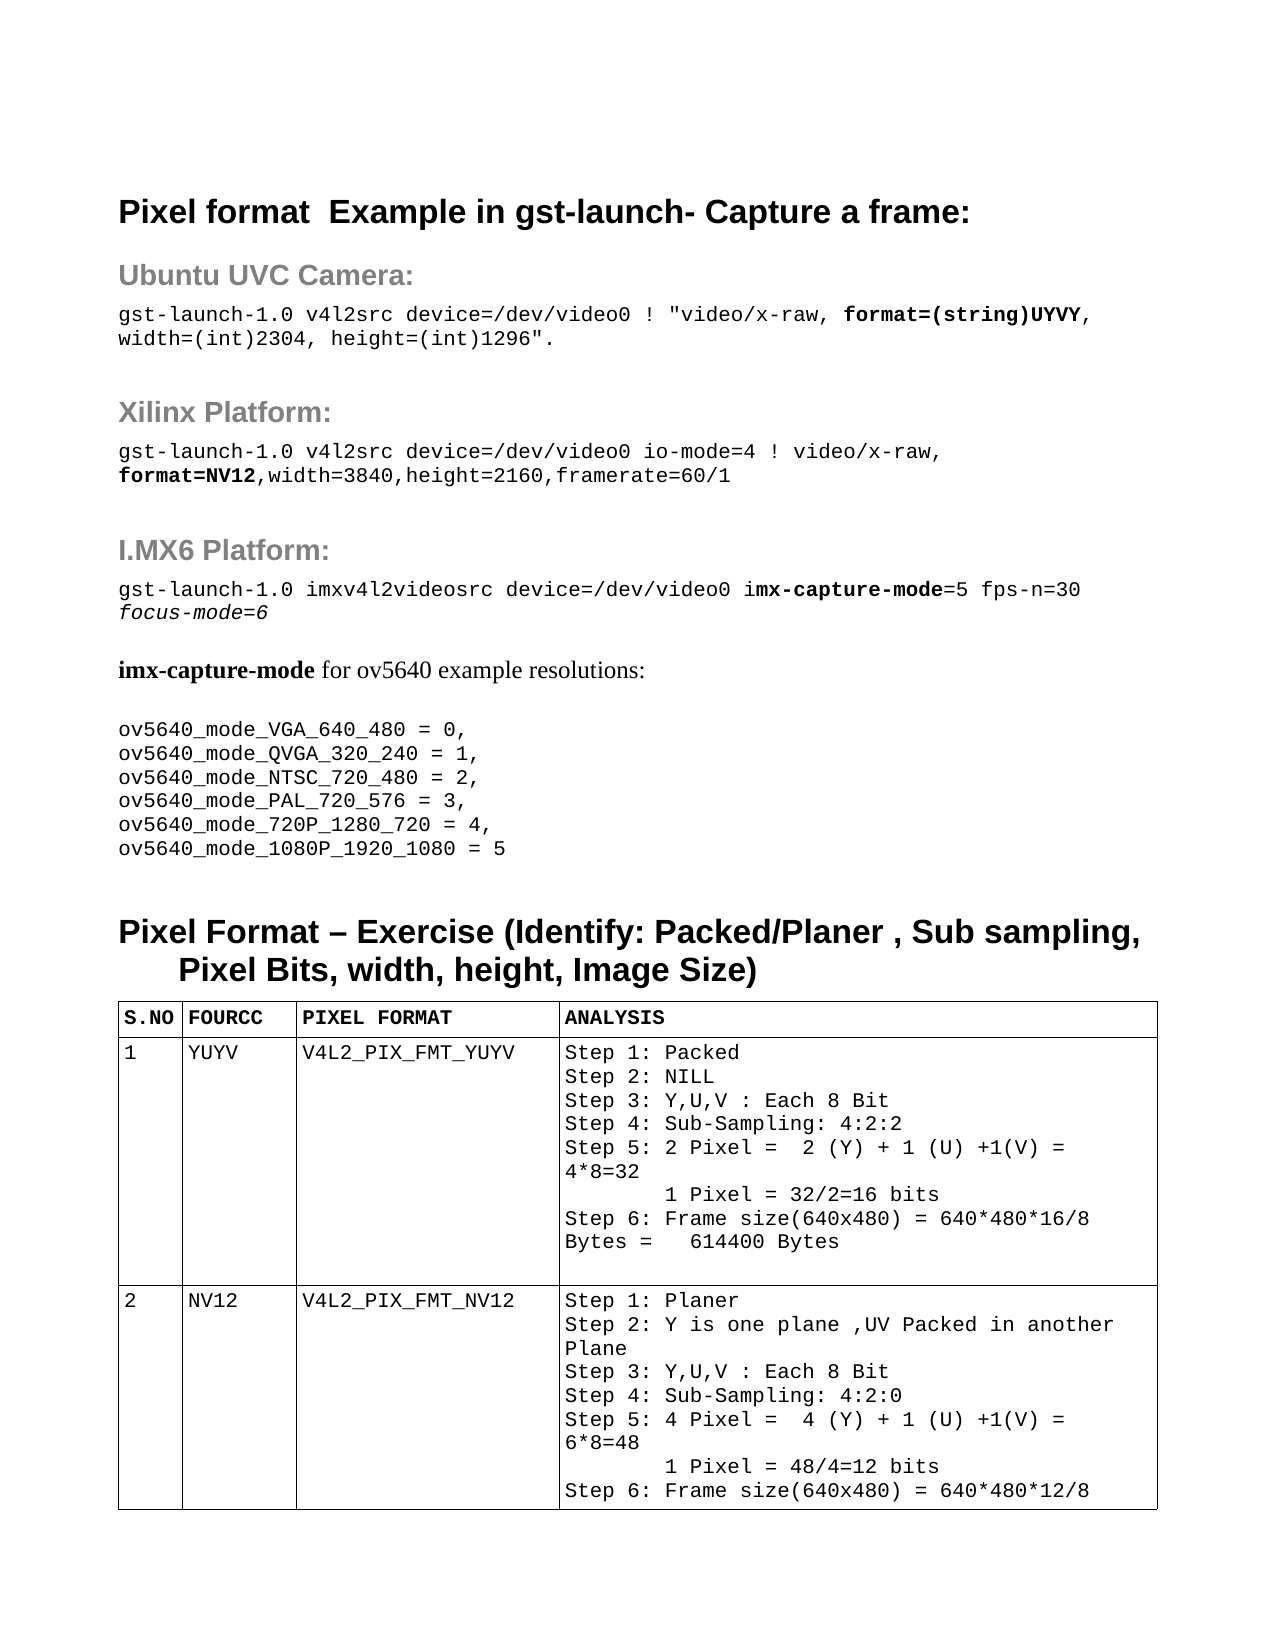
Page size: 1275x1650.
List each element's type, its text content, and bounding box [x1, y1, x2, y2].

text ov5640_mode_QVGA_320_240 = 1, [118, 743, 1157, 767]
table_cell Step 1: Packed Step 2: NILL Step 3: Y,U,V : Each 8 Bit Step 4: Sub-Sampling: 4:2:2 Step 5: 2 Pixel = 2 (Y) + 1 (U) +1(V) = 4*8=32 1 Pixel = 32/2=16 bits Step 6: Frame size(640x480) = 640*480*16/8 Bytes = 614400 Bytes [560, 1038, 1157, 1284]
table_header ANALYSIS [560, 1002, 1157, 1037]
table_cell V4L2_PIX_FMT_YUYV [297, 1038, 559, 1284]
text gst-launch-1.0 imxv4l2videosrc device=/dev/video0 imx-capture-mode=5 fps-n=30 focus-mode=6 [118, 579, 1157, 626]
text gst-launch-1.0 v4l2src device=/dev/video0 ! "video/x-raw, format=(string)UYVY, width=(int)2304, height=(int)1296". [118, 304, 1157, 351]
table_header FOURCC [183, 1002, 296, 1037]
text ov5640_mode_NTSC_720_480 = 2, [118, 767, 1157, 790]
table_cell NV12 [183, 1286, 296, 1509]
table_cell Step 1: Planer Step 2: Y is one plane ,UV Packed in another Plane Step 3: Y,U,V : Each 8 Bit Step 4: Sub-Sampling: 4:2:0 Step 5: 4 Pixel = 4 (Y) + 1 (U) +1(V) = 6*8=48 1 Pixel = 48/4=12 bits Step 6: Frame size(640x480) = 640*480*12/8 [560, 1286, 1157, 1509]
text gst-launch-1.0 v4l2src device=/dev/video0 io-mode=4 ! video/x-raw, format=NV12,width=3840,height=2160,framerate=60/1 [118, 441, 1157, 488]
subtitle Pixel format Example in gst-launch- Capture a frame: [118, 192, 1157, 231]
text ov5640_mode_720P_1280_720 = 4, [118, 814, 1157, 838]
subtitle Ubuntu UVC Camera: [118, 258, 1157, 291]
subtitle Xilinx Platform: [118, 395, 1157, 429]
text imx-capture-mode for ov5640 example resolutions: [118, 655, 1157, 684]
table_header PIXEL FORMAT [297, 1002, 559, 1037]
table_cell YUYV [183, 1038, 296, 1284]
text ov5640_mode_PAL_720_576 = 3, [118, 790, 1157, 814]
table_cell 1 [119, 1038, 182, 1284]
subtitle I.MX6 Platform: [118, 533, 1157, 566]
text ov5640_mode_1080P_1920_1080 = 5 [118, 838, 1157, 861]
table_header S.NO [119, 1002, 182, 1037]
table_cell V4L2_PIX_FMT_NV12 [297, 1286, 559, 1509]
subtitle Pixel Format – Exercise (Identify: Packed/Planer , Sub sampling, Pixel Bits, width, height, Image Size) [118, 912, 1157, 989]
text ov5640_mode_VGA_640_480 = 0, [118, 719, 1157, 743]
table_cell 2 [119, 1286, 182, 1509]
